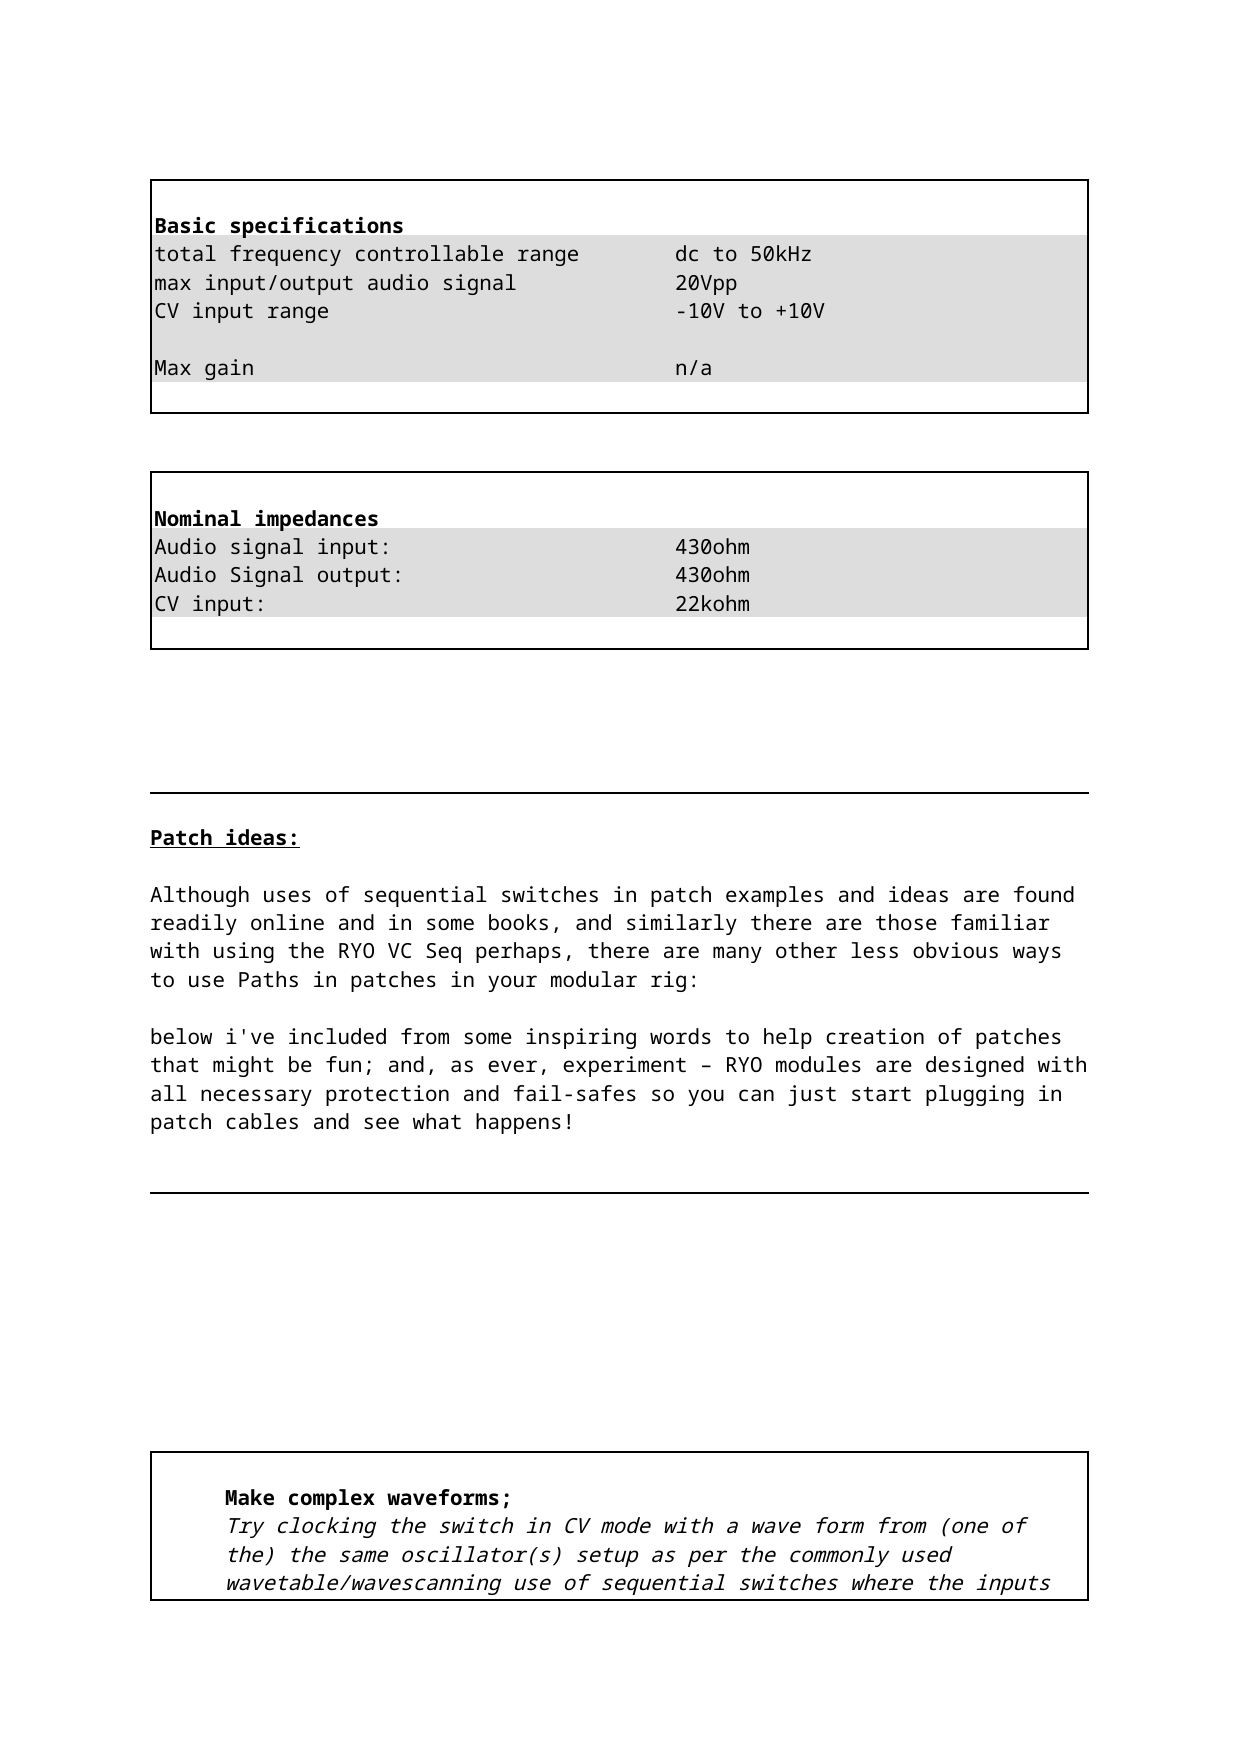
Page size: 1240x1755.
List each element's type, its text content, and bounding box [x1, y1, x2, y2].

text Try clocking the switch in CV mode with a wave form from (one of the) the same oscillator(s) setup as per the commonly used wavetable/wavescanning use of sequential switches where the inputs [152, 1507, 1087, 1599]
text Basic specifications [152, 207, 1087, 235]
text total frequency controllable range dc to 50kHz [152, 235, 1087, 264]
text Audio signal input: 430ohm Audio Signal output: 430ohm [152, 528, 1087, 585]
text CV input: 22kohm [152, 585, 1087, 617]
text Make complex waveforms; [152, 1479, 1087, 1507]
text CV input range -10V to +10V [152, 292, 1087, 321]
text Although uses of sequential switches in patch examples and ideas are found readily online and in some books, and similarly there are those familiar with using the RYO VC Seq perhaps, there are many other less obvious ways to use Paths in patches in your modular rig: [150, 880, 1089, 993]
text max input/output audio signal 20Vpp [152, 264, 1087, 292]
text Nominal impedances [152, 499, 1087, 528]
text below i've included from some inspiring words to help creation of patches that might be fun; and, as ever, experiment – RYO modules are designed with all necessary protection and fail-safes so you can just start plugging in patch cables and see what happens! [150, 1022, 1089, 1136]
text Max gain n/a [152, 349, 1087, 382]
text Patch ideas: [150, 823, 1089, 851]
